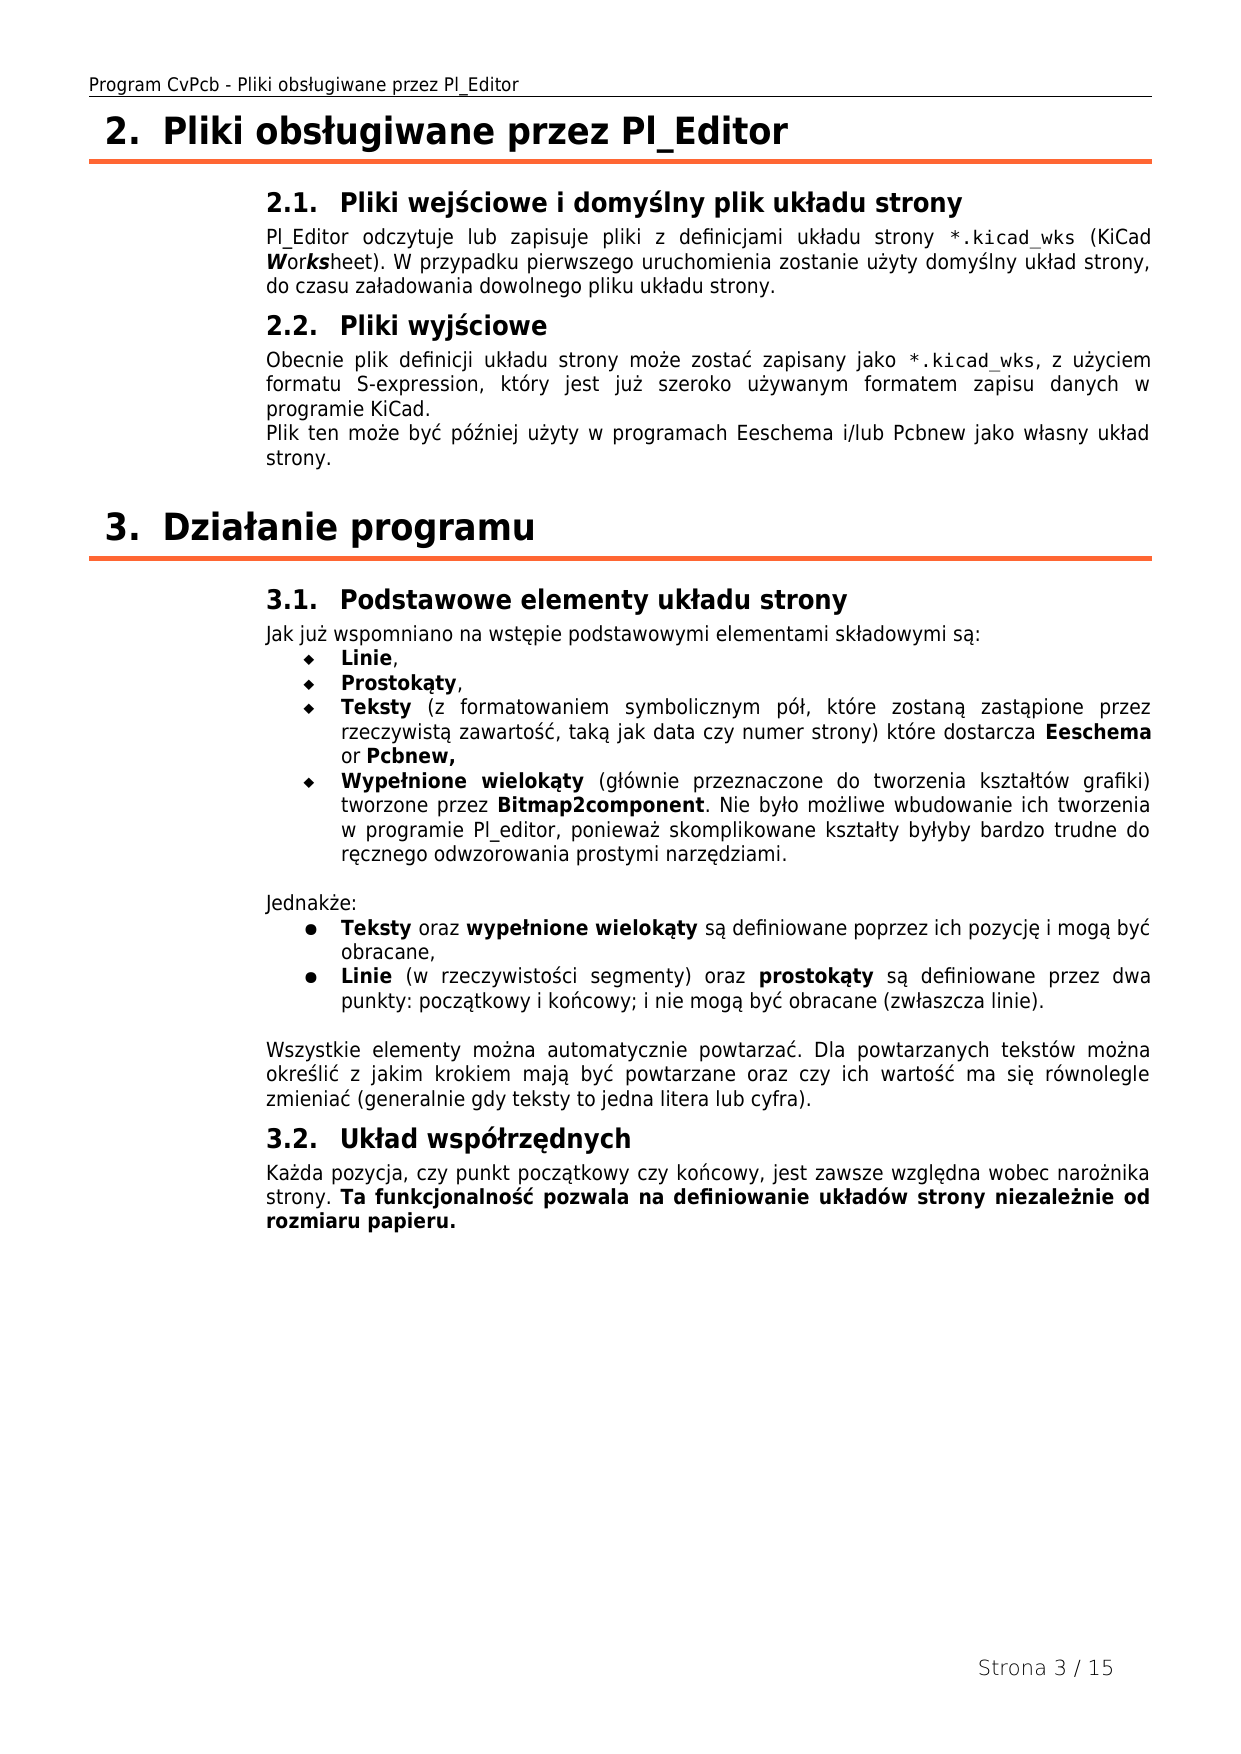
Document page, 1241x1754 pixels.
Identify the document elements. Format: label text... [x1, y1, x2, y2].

subtitle Działanie programu [88, 500, 1152, 561]
text Obecnie plik definicji układu strony może zostać zapisany jako *.kicad_wks, z użyciem formatu S-expression, który jest już szeroko używanym formatem zapisu danych w programie KiCad. [266, 348, 1152, 421]
text Plik ten może być później użyty w programach Eeschema i/lub Pcbnew jako własny układ strony. [266, 421, 1152, 470]
text Jak już wspomniano na wstępie podstawowymi elementami składowymi są: [266, 622, 1152, 646]
subtitle Pliki wejściowe i domyślny plik układu strony [266, 188, 1152, 219]
list Wypełnione wielokąty (głównie przeznaczone do tworzenia kształtów grafiki) tworzone przez Bitmap2component. Nie było możliwe wbudowanie ich tworzenia w programie Pl_editor, ponieważ skomplikowane kształty byłyby bardzo trudne do ręcznego odwzorowania prostymi narzędziami. [303, 769, 1152, 867]
text Jednakże: [266, 891, 1152, 916]
subtitle Podstawowe elementy układu strony [266, 584, 1152, 616]
list Linie (w rzeczywistości segmenty) oraz prostokąty są definiowane przez dwa punkty: początkowy i końcowy; i nie mogą być obracane (zwłaszcza linie). [303, 964, 1152, 1013]
subtitle Pliki wyjściowe [266, 311, 1152, 342]
text Każda pozycja, czy punkt początkowy czy końcowy, jest zawsze względna wobec narożnika strony. Ta funkcjonalność pozwala na definiowanie układów strony niezależnie od rozmiaru papieru. [266, 1161, 1152, 1234]
text Pl_Editor odczytuje lub zapisuje pliki z definicjami układu strony *.kicad_wks (KiCad Worksheet). W przypadku pierwszego uruchomienia zostanie użyty domyślny układ strony, do czasu załadowania dowolnego pliku układu strony. [266, 225, 1152, 299]
list Linie, [303, 646, 1152, 671]
subtitle Pliki obsługiwane przez Pl_Editor [88, 103, 1152, 164]
subtitle Układ współrzędnych [266, 1123, 1152, 1154]
list Teksty oraz wypełnione wielokąty są definiowane poprzez ich pozycję i mogą być obracane, [303, 916, 1152, 964]
list Prostokąty, [303, 671, 1152, 695]
list Teksty (z formatowaniem symbolicznym pół, które zostaną zastąpione przez rzeczywistą zawartość, taką jak data czy numer strony) które dostarcza Eeschema or Pcbnew, [303, 695, 1152, 769]
text Wszystkie elementy można automatycznie powtarzać. Dla powtarzanych tekstów można określić z jakim krokiem mają być powtarzane oraz czy ich wartość ma się równolegle zmieniać (generalnie gdy teksty to jedna litera lub cyfra). [266, 1038, 1152, 1111]
